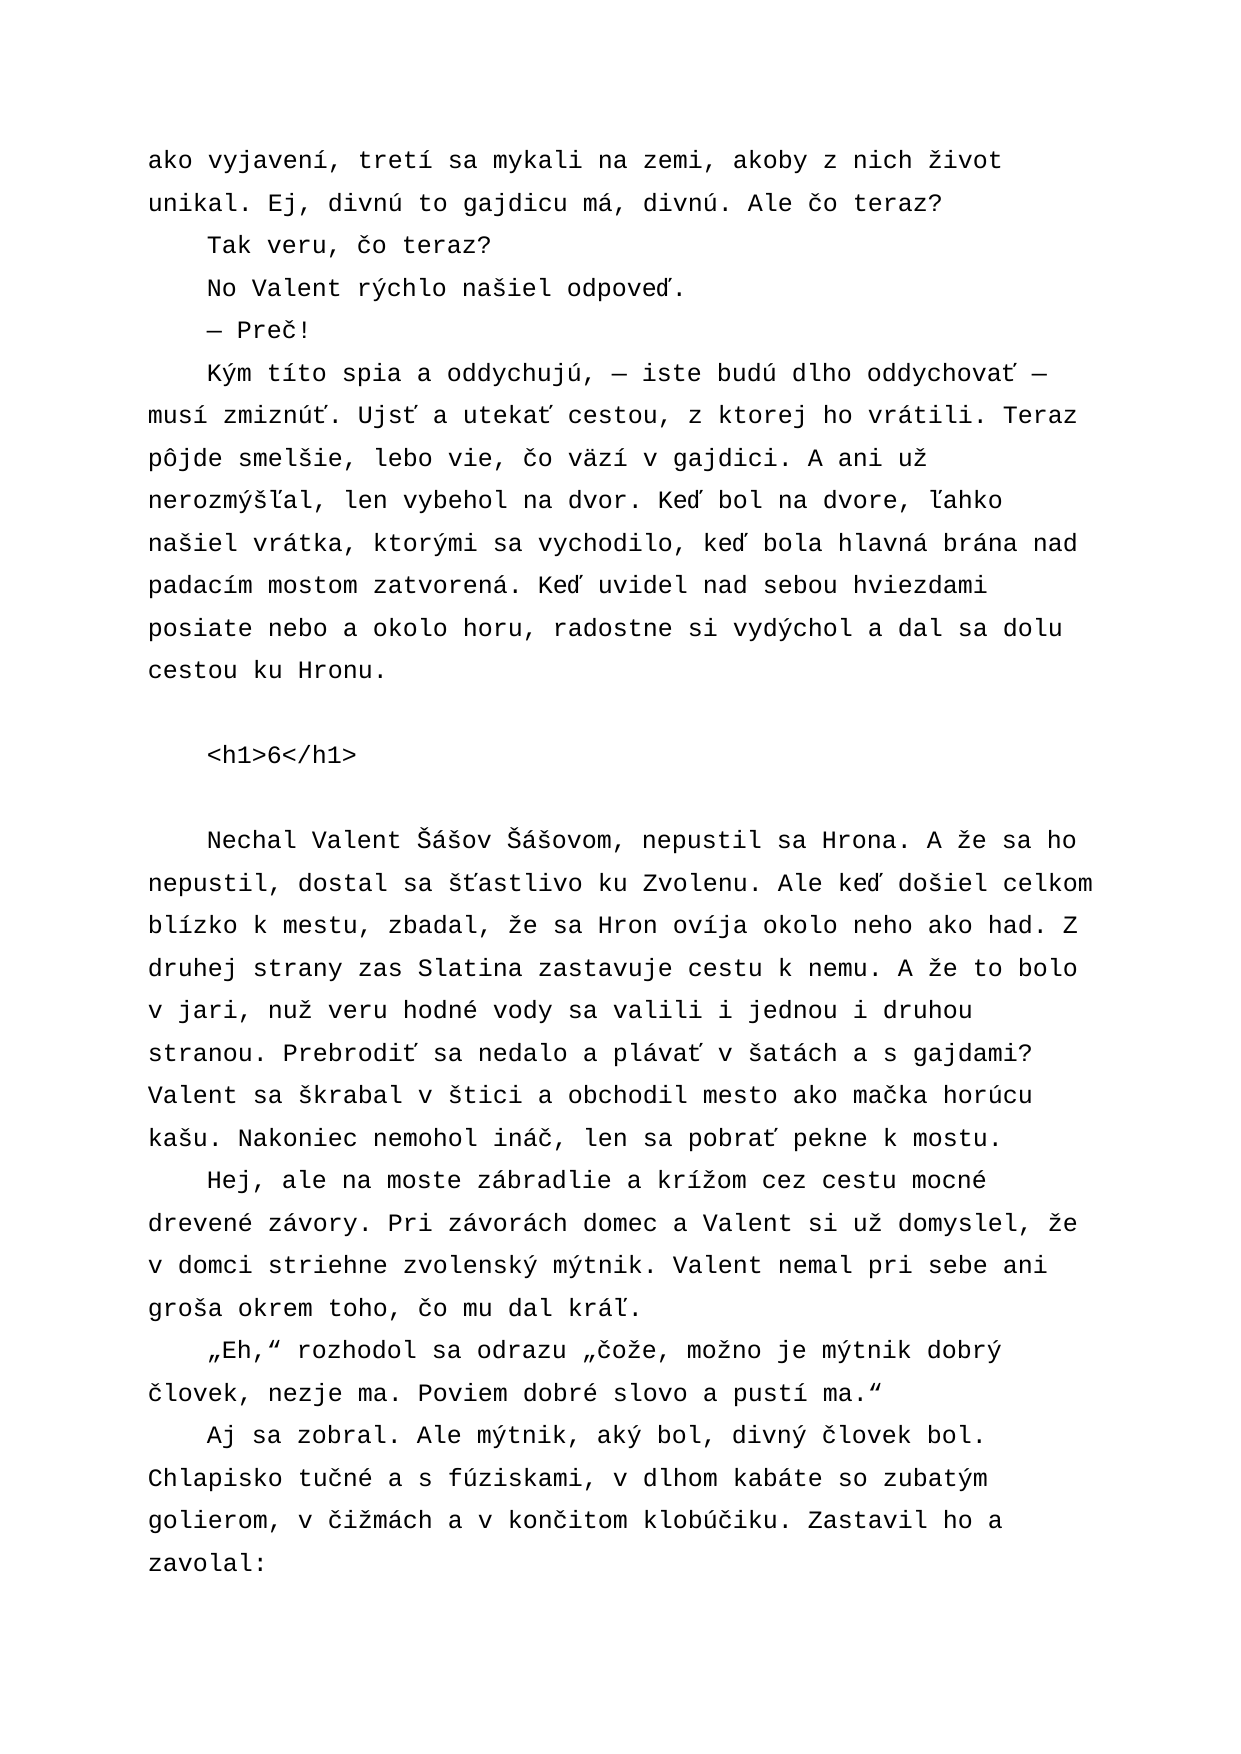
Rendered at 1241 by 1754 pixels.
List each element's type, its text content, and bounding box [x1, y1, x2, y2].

text „Eh,“ rozhodol sa odrazu „čože, možno je mýtnik dobrý človek, nezje ma. Poviem dobré slovo a pustí ma.“ [148, 1338, 1093, 1408]
text Kým títo spia a oddychujú, — iste budú dlho oddychovať — musí zmiznúť. Ujsť a utekať cestou, z ktorej ho vrátili. Teraz pôjde smelšie, lebo vie, čo väzí v gajdici. A ani už nerozmýšľal, len vybehol na dvor. Keď bol na dvore, ľahko našiel vrátka, ktorými sa vychodilo, keď bola hlavná brána nad padacím mostom zatvorená. Keď uvidel nad sebou hviezdami posiate nebo a okolo horu, radostne si vydýchol a dal sa dolu cestou ku Hronu. [148, 360, 1093, 686]
text No Valent rýchlo našiel odpoveď. [148, 275, 1093, 303]
text Hej, ale na moste zábradlie a krížom cez cestu mocné drevené závory. Pri závorách domec a Valent si už domyslel, že v domci striehne zvolenský mýtnik. Valent nemal pri sebe ani groša okrem toho, čo mu dal kráľ. [148, 1168, 1093, 1323]
text ako vyjavení, tretí sa mykali na zemi, akoby z nich život unikal. Ej, divnú to gajdicu má, divnú. Ale čo teraz? [148, 148, 1093, 218]
text — Preč! [148, 318, 1093, 346]
text Tak veru, čo teraz? [148, 233, 1093, 261]
text Nechal Valent Šášov Šášovom, nepustil sa Hrona. A že sa ho nepustil, dostal sa šťastlivo ku Zvolenu. Ale keď došiel celkom blízko k mestu, zbadal, že sa Hron ovíja okolo neho ako had. Z druhej strany zas Slatina zastavuje cestu k nemu. A že to bolo v jari, nuž veru hodné vody sa valili i jednou i druhou stranou. Prebrodiť sa nedalo a plávať v šatách a s gajdami? Valent sa škrabal v štici a obchodil mesto ako mačka horúcu kašu. Nakoniec nemohol ináč, len sa pobrať pekne k mostu. [148, 828, 1093, 1153]
text Aj sa zobral. Ale mýtnik, aký bol, divný človek bol. Chlapisko tučné a s fúziskami, v dlhom kabáte so zubatým golierom, v čižmách a v končitom klobúčiku. Zastavil ho a zavolal: [148, 1423, 1093, 1578]
text <h1>6</h1> [148, 743, 1093, 771]
